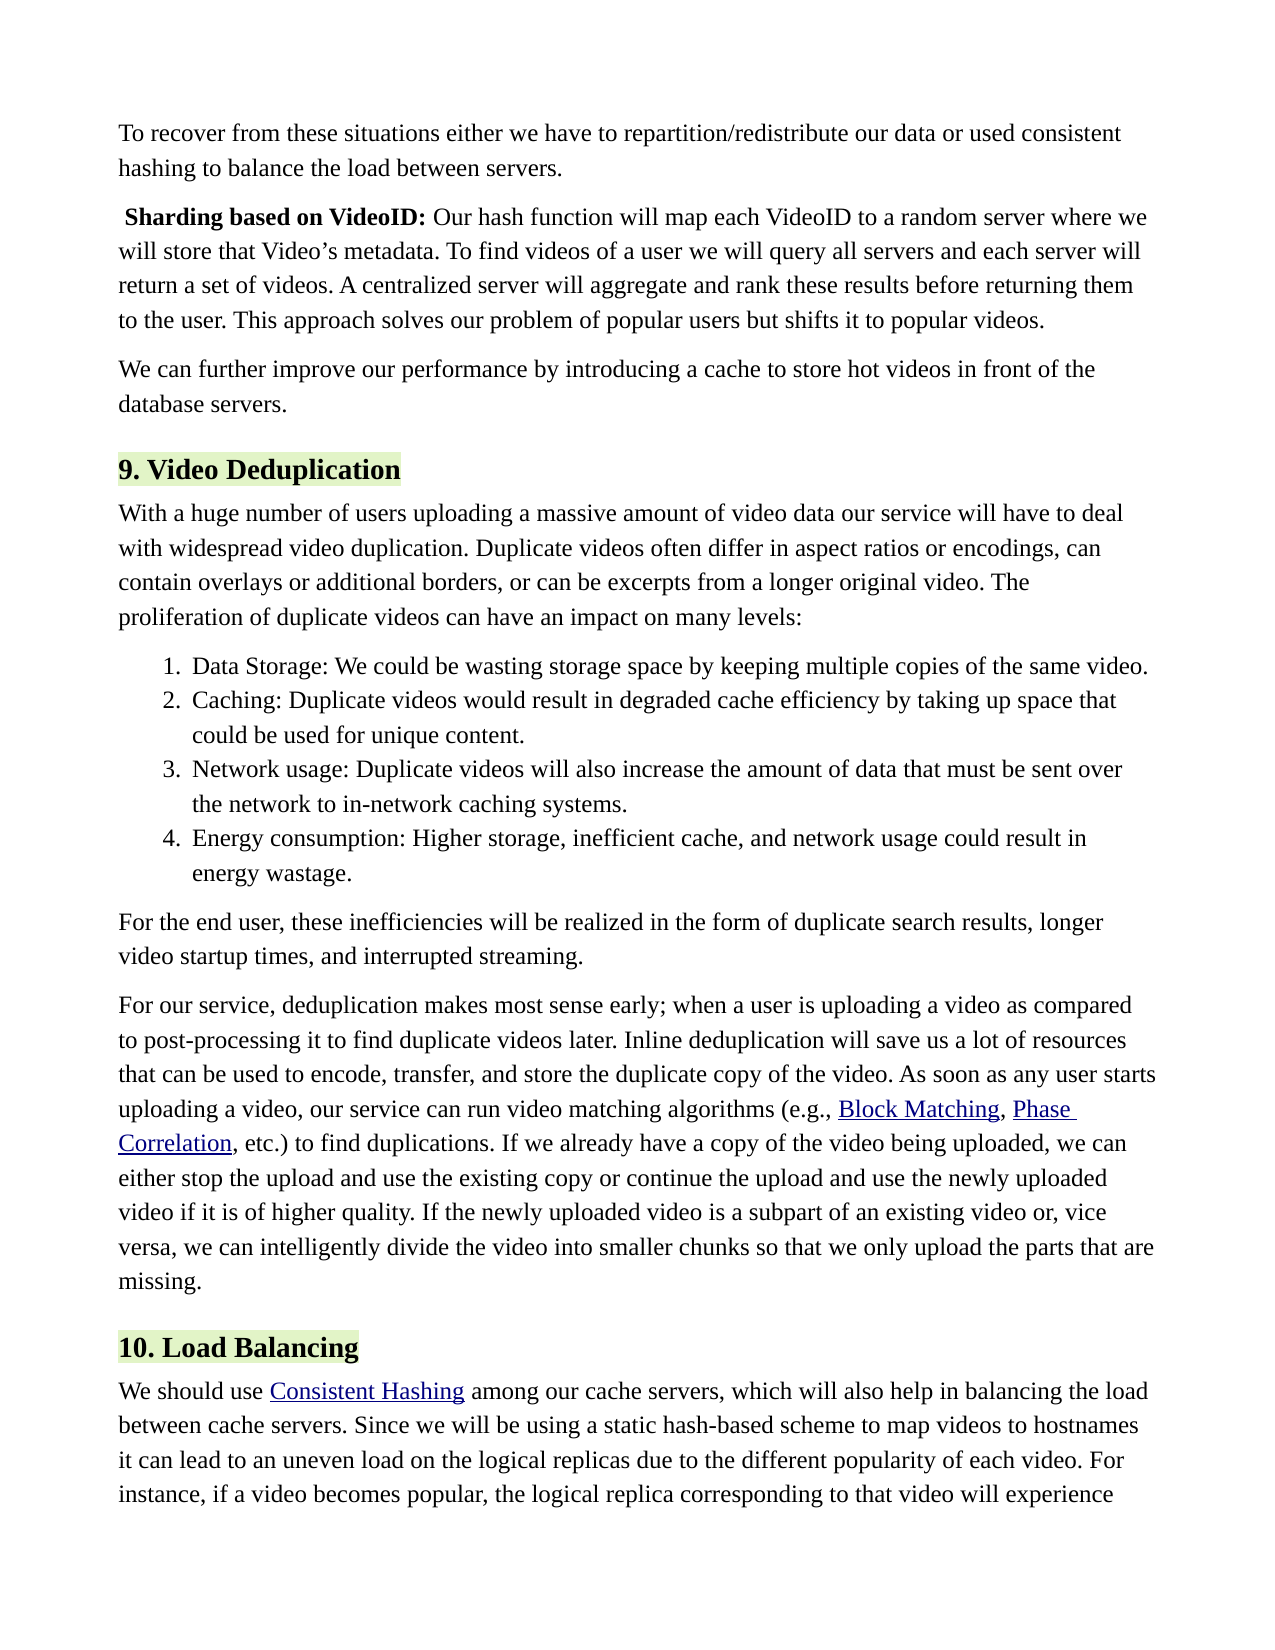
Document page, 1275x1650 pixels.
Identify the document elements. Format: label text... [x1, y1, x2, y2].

subtitle 10. Load Balancing [118, 1330, 1157, 1363]
text We can further improve our performance by introducing a cache to store hot videos in front of the database servers. [118, 354, 1157, 417]
list Network usage: Duplicate videos will also increase the amount of data that must be sent over the network to in-network caching systems. [162, 754, 1157, 817]
text Sharding based on VideoID: Our hash function will map each VideoID to a random server where we will store that Video’s metadata. To find videos of a user we will query all servers and each server will return a set of videos. A centralized server will aggregate and rank these results before returning them to the user. This approach solves our problem of popular users but shifts it to popular videos. [118, 202, 1157, 334]
list Data Storage: We could be wasting storage space by keeping multiple copies of the same video. [162, 651, 1157, 679]
list Energy consumption: Higher storage, inefficient cache, and network usage could result in energy wastage. [162, 823, 1157, 886]
text With a huge number of users uploading a massive amount of video data our service will have to deal with widespread video duplication. Duplicate videos often differ in aspect ratios or encodings, can contain overlays or additional borders, or can be excerpts from a longer original video. The proliferation of duplicate videos can have an impact on many levels: [118, 498, 1157, 631]
text We should use Consistent Hashing among our cache servers, which will also help in balancing the load between cache servers. Since we will be using a static hash-based scheme to map videos to hostnames it can lead to an uneven load on the logical replicas due to the different popularity of each video. For instance, if a video becomes popular, the logical replica corresponding to that video will experience [118, 1376, 1157, 1508]
list Caching: Duplicate videos would result in degraded cache efficiency by taking up space that could be used for unique content. [162, 685, 1157, 748]
text For the end user, these inefficiencies will be realized in the form of duplicate search results, longer video startup times, and interrupted streaming. [118, 907, 1157, 970]
subtitle 9. Video Deduplication [118, 452, 1157, 486]
text To recover from these situations either we have to repartition/redistribute our data or used consistent hashing to balance the load between servers. [118, 118, 1157, 181]
text For our service, deduplication makes most sense early; when a user is uploading a video as compared to post-processing it to find duplicate videos later. Inline deduplication will save us a lot of resources that can be used to encode, transfer, and store the duplicate copy of the video. As soon as any user starts uploading a video, our service can run video matching algorithms (e.g., Block Matching, Phase Correlation, etc.) to find duplications. If we already have a copy of the video being uploaded, we can either stop the upload and use the existing copy or continue the upload and use the newly uploaded video if it is of higher quality. If the newly uploaded video is a subpart of an existing video or, vice versa, we can intelligently divide the video into smaller chunks so that we only upload the parts that are missing. [118, 990, 1157, 1295]
